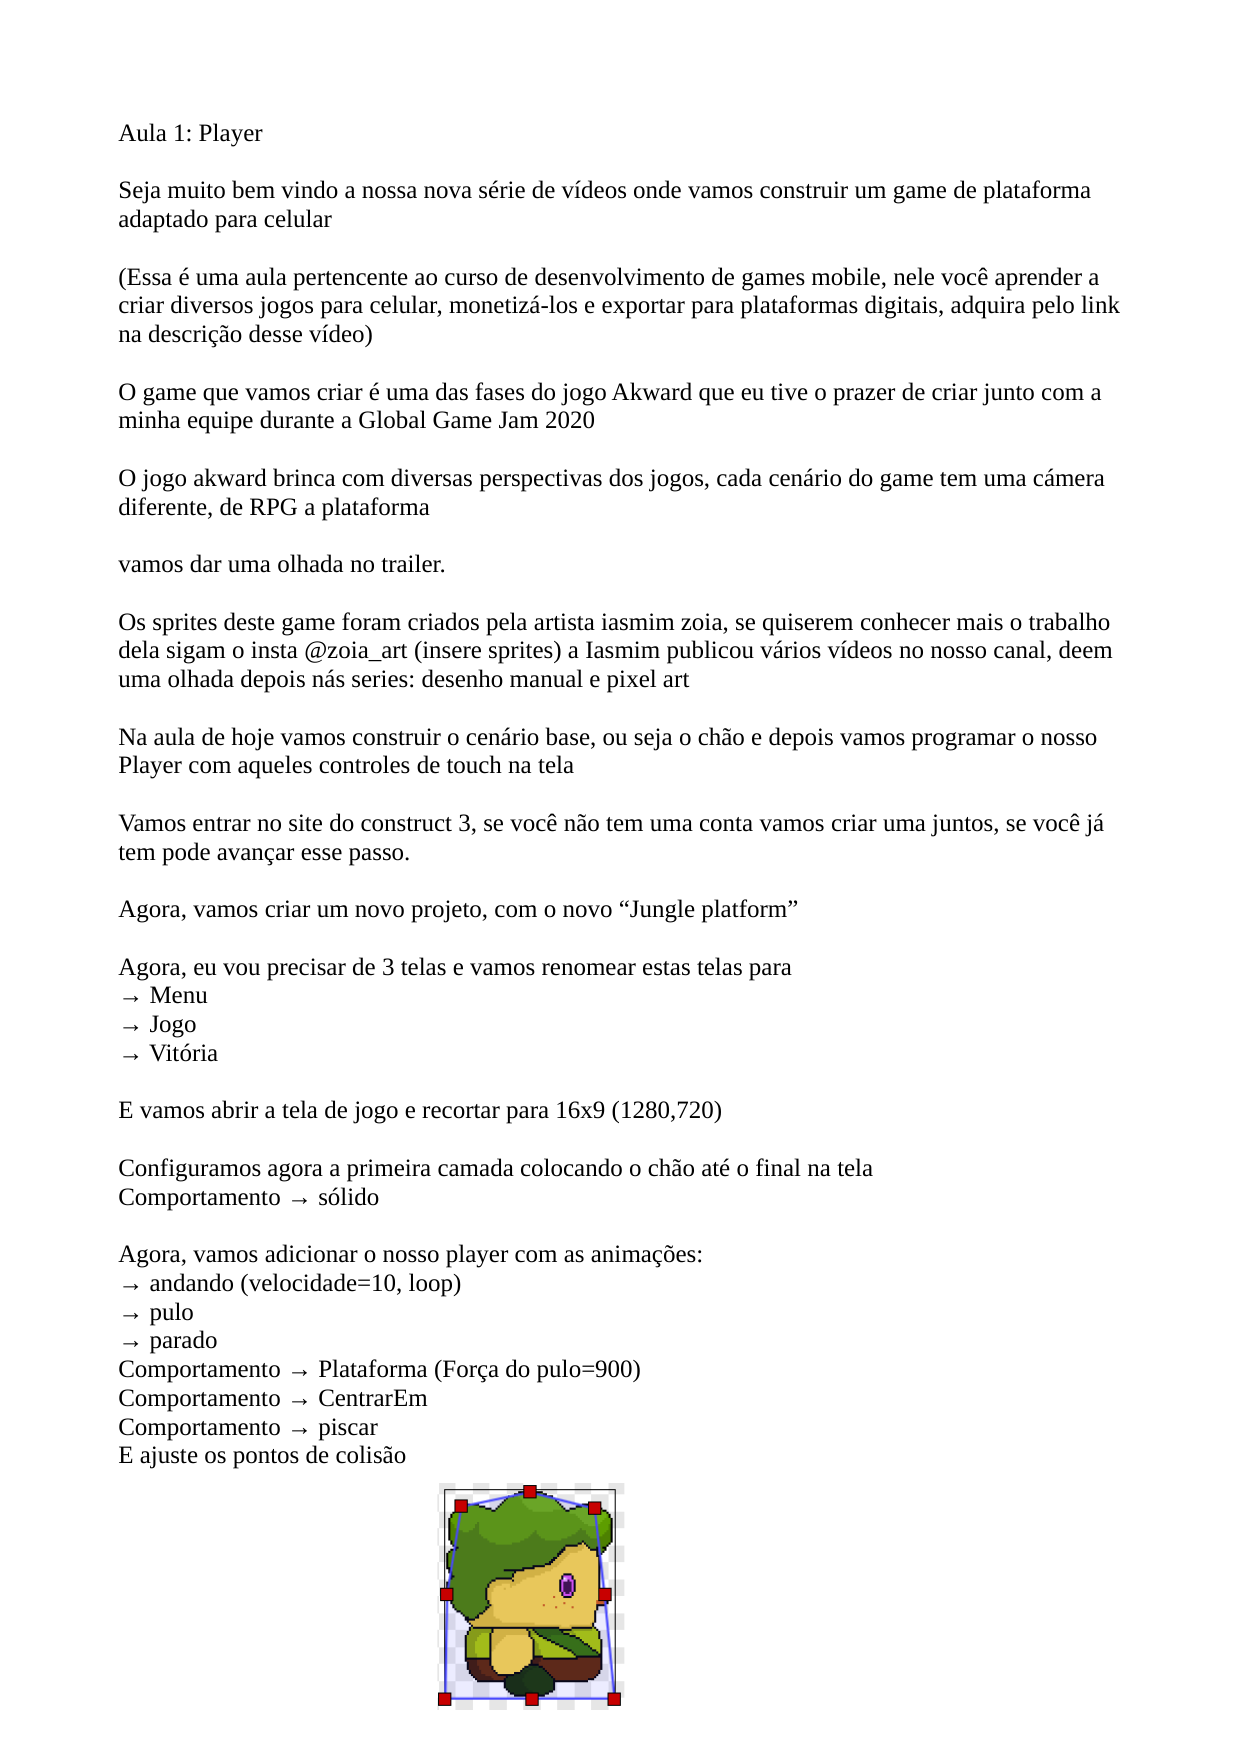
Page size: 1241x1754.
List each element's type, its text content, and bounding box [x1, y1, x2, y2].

text Os sprites deste game foram criados pela artista iasmim zoia, se quiserem conhecer mais o trabalho dela sigam o insta @zoia_art (insere sprites) a Iasmim publicou vários vídeos no nosso canal, deem uma olhada depois nás series: desenho manual e pixel art [118, 607, 1122, 693]
text Comportamento → sólido [118, 1182, 1122, 1211]
text Comportamento → CentrarEm [118, 1383, 1122, 1412]
text (Essa é uma aula pertencente ao curso de desenvolvimento de games mobile, nele você aprender a criar diversos jogos para celular, monetizá-los e exportar para plataformas digitais, adquira pelo link na descrição desse vídeo) [118, 262, 1122, 348]
text → Menu [118, 981, 1122, 1009]
text Seja muito bem vindo a nossa nova série de vídeos onde vamos construir um game de plataforma adaptado para celular [118, 176, 1122, 233]
text Aula 1: Player [118, 118, 1122, 147]
text → Vitória [118, 1038, 1122, 1067]
text Comportamento → piscar [118, 1412, 1122, 1441]
text → pulo [118, 1297, 1122, 1326]
text → parado [118, 1326, 1122, 1354]
text E ajuste os pontos de colisão [118, 1441, 1122, 1469]
text Configuramos agora a primeira camada colocando o chão até o final na tela [118, 1124, 1122, 1182]
text → andando (velocidade=10, loop) [118, 1268, 1122, 1297]
text O game que vamos criar é uma das fases do jogo Akward que eu tive o prazer de criar junto com a minha equipe durante a Global Game Jam 2020 [118, 377, 1122, 434]
text E vamos abrir a tela de jogo e recortar para 16x9 (1280,720) [118, 1096, 1122, 1124]
text O jogo akward brinca com diversas perspectivas dos jogos, cada cenário do game tem uma cámera diferente, de RPG a plataforma [118, 463, 1122, 521]
text Agora, vamos adicionar o nosso player com as animações: [118, 1239, 1122, 1268]
text Vamos entrar no site do construct 3, se você não tem uma conta vamos criar uma juntos, se você já tem pode avançar esse passo. [118, 808, 1122, 866]
text Comportamento → Plataforma (Força do pulo=900) [118, 1354, 1122, 1383]
text → Jogo [118, 1009, 1122, 1038]
text Agora, vamos criar um novo projeto, com o novo “Jungle platform” Agora, eu vou precisar de 3 telas e vamos renomear estas telas para [118, 894, 1122, 981]
picture [437, 1483, 625, 1710]
text Na aula de hoje vamos construir o cenário base, ou seja o chão e depois vamos programar o nosso Player com aqueles controles de touch na tela [118, 722, 1122, 779]
text vamos dar uma olhada no trailer. [118, 549, 1122, 578]
